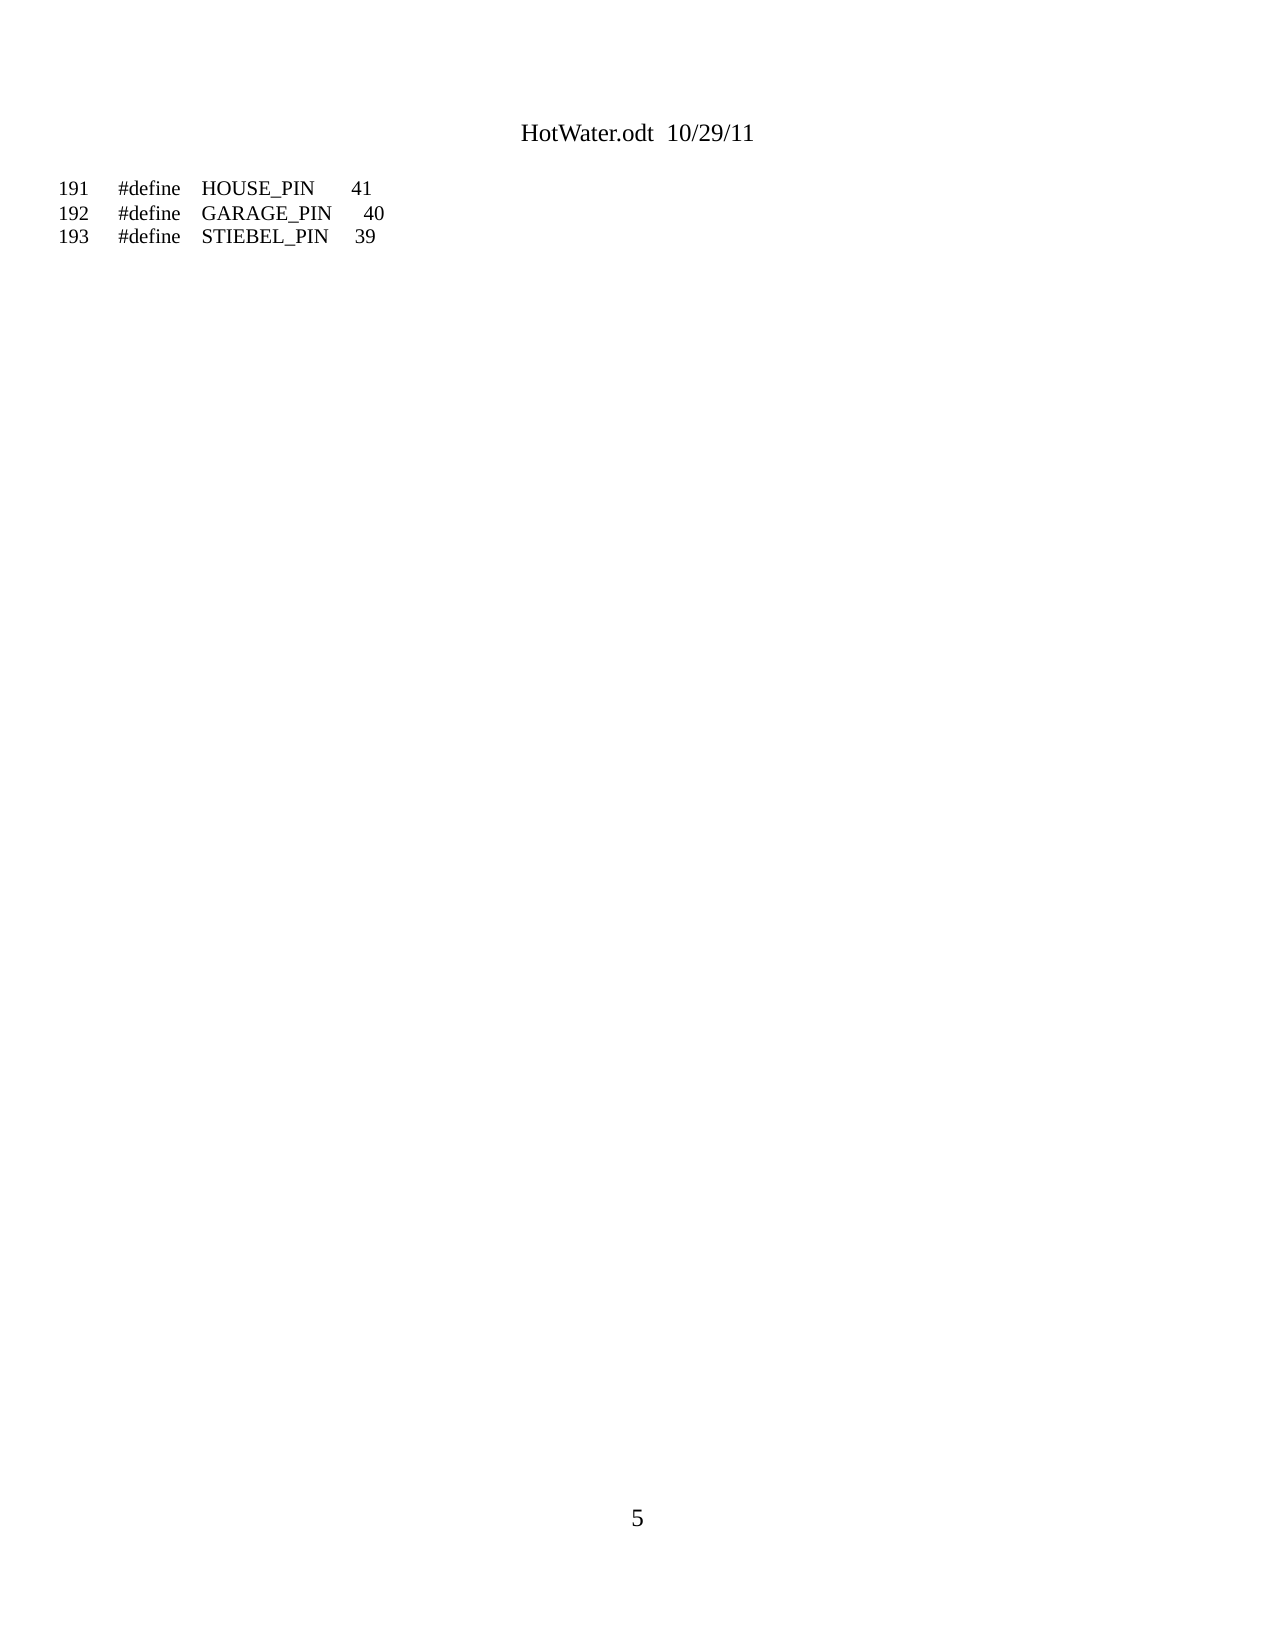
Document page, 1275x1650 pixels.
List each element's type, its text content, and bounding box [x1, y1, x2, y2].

text #define HOUSE_PIN 41 [118, 176, 1157, 200]
text #define GARAGE_PIN 40 [118, 200, 1157, 224]
text #define STIEBEL_PIN 39 [118, 224, 1157, 248]
